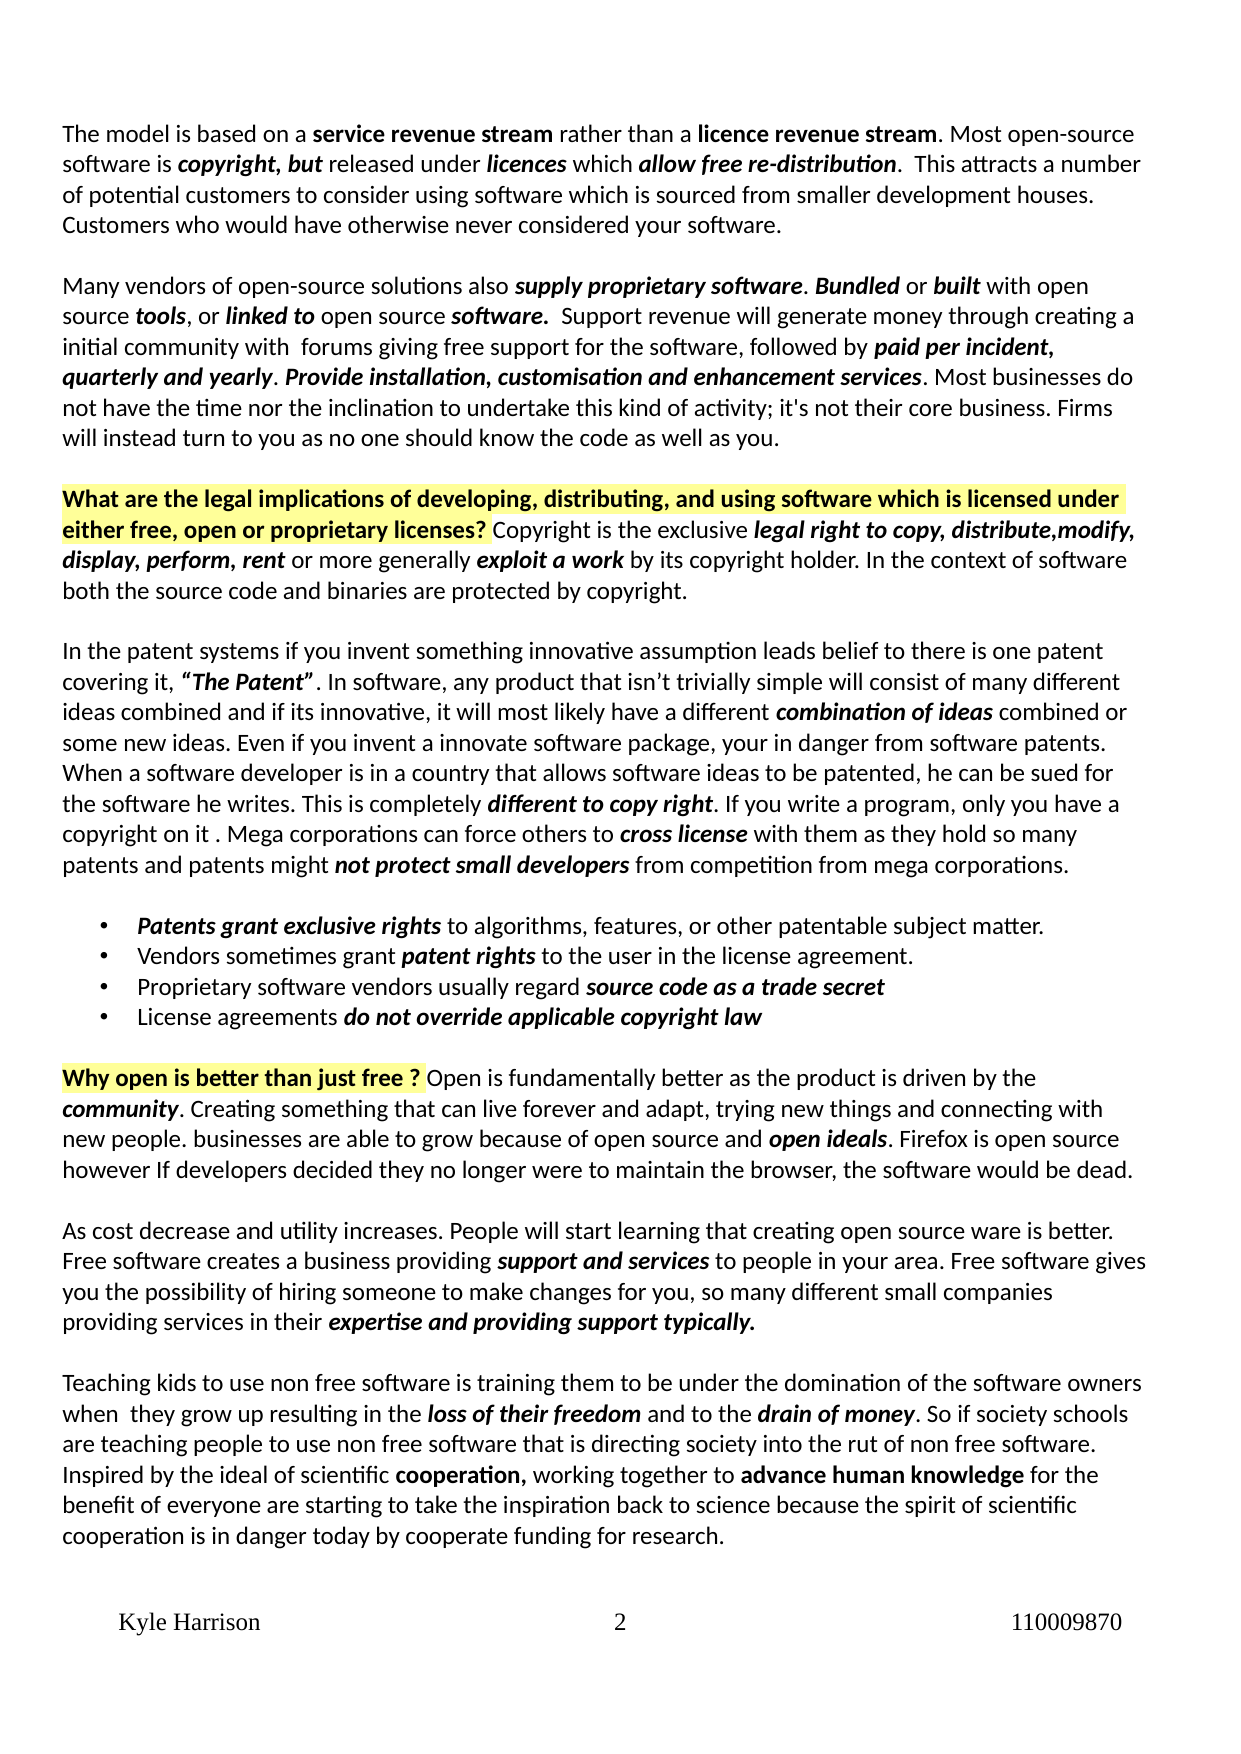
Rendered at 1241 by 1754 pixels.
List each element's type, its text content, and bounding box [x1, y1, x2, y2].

list Patents grant exclusive rights to algorithms, features, or other patentable subject matter. [99, 910, 1122, 940]
text Teaching kids to use non free software is training them to be under the domination of the software owners when they grow up resulting in the loss of their freedom and to the drain of money. So if society schools are teaching people to use non free software that is directing society into the rut of non free software. [62, 1368, 1150, 1459]
text In the patent systems if you invent something innovative assumption leads belief to there is one patent covering it, “The Patent”. In software, any product that isn’t trivially simple will consist of many different ideas combined and if its innovative, it will most likely have a different combination of ideas combined or some new ideas. Even if you invent a innovate software package, your in danger from software patents. When a software developer is in a country that allows software ideas to be patented, he can be sued for the software he writes. This is completely different to copy right. If you write a program, only you have a copyright on it . Mega corporations can force others to cross license with them as they hold so many patents and patents might not protect small developers from competition from mega corporations. [62, 635, 1150, 879]
text Inspired by the ideal of scientific cooperation, working together to advance human knowledge for the benefit of everyone are starting to take the inspiration back to science because the spirit of scientific cooperation is in danger today by cooperate funding for research. [62, 1459, 1150, 1551]
text Why open is better than just free ? Open is fundamentally better as the product is driven by the community. Creating something that can live forever and adapt, trying new things and connecting with new people. businesses are able to grow because of open source and open ideals. Firefox is open source however If developers decided they no longer were to maintain the browser, the software would be dead. [62, 1062, 1150, 1184]
text Many vendors of open-source solutions also supply proprietary software. Bundled or built with open source tools, or linked to open source software. Support revenue will generate money through creating a initial community with forums giving free support for the software, followed by paid per incident, quarterly and yearly. Provide installation, customisation and enhancement services. Most businesses do not have the time nor the inclination to undertake this kind of activity; it's not their core business. Firms will instead turn to you as no one should know the code as well as you. [62, 270, 1150, 453]
list Proprietary software vendors usually regard source code as a trade secret [99, 971, 1122, 1001]
text The model is based on a service revenue stream rather than a licence revenue stream. Most open-source software is copyright, but released under licences which allow free re-distribution. This attracts a number of potential customers to consider using software which is sourced from smaller development houses. Customers who would have otherwise never considered your software. [62, 118, 1150, 240]
text As cost decrease and utility increases. People will start learning that creating open source ware is better. Free software creates a business providing support and services to people in your area. Free software gives you the possibility of hiring someone to make changes for you, so many different small companies providing services in their expertise and providing support typically. [62, 1215, 1150, 1337]
text What are the legal implications of developing, distributing, and using software which is licensed under either free, open or proprietary licenses? Copyright is the exclusive legal right to copy, distribute,modify, display, perform, rent or more generally exploit a work by its copyright holder. In the context of software both the source code and binaries are protected by copyright. [62, 483, 1150, 606]
list Vendors sometimes grant patent rights to the user in the license agreement. [99, 940, 1122, 971]
list License agreements do not override applicable copyright law [99, 1001, 1122, 1032]
